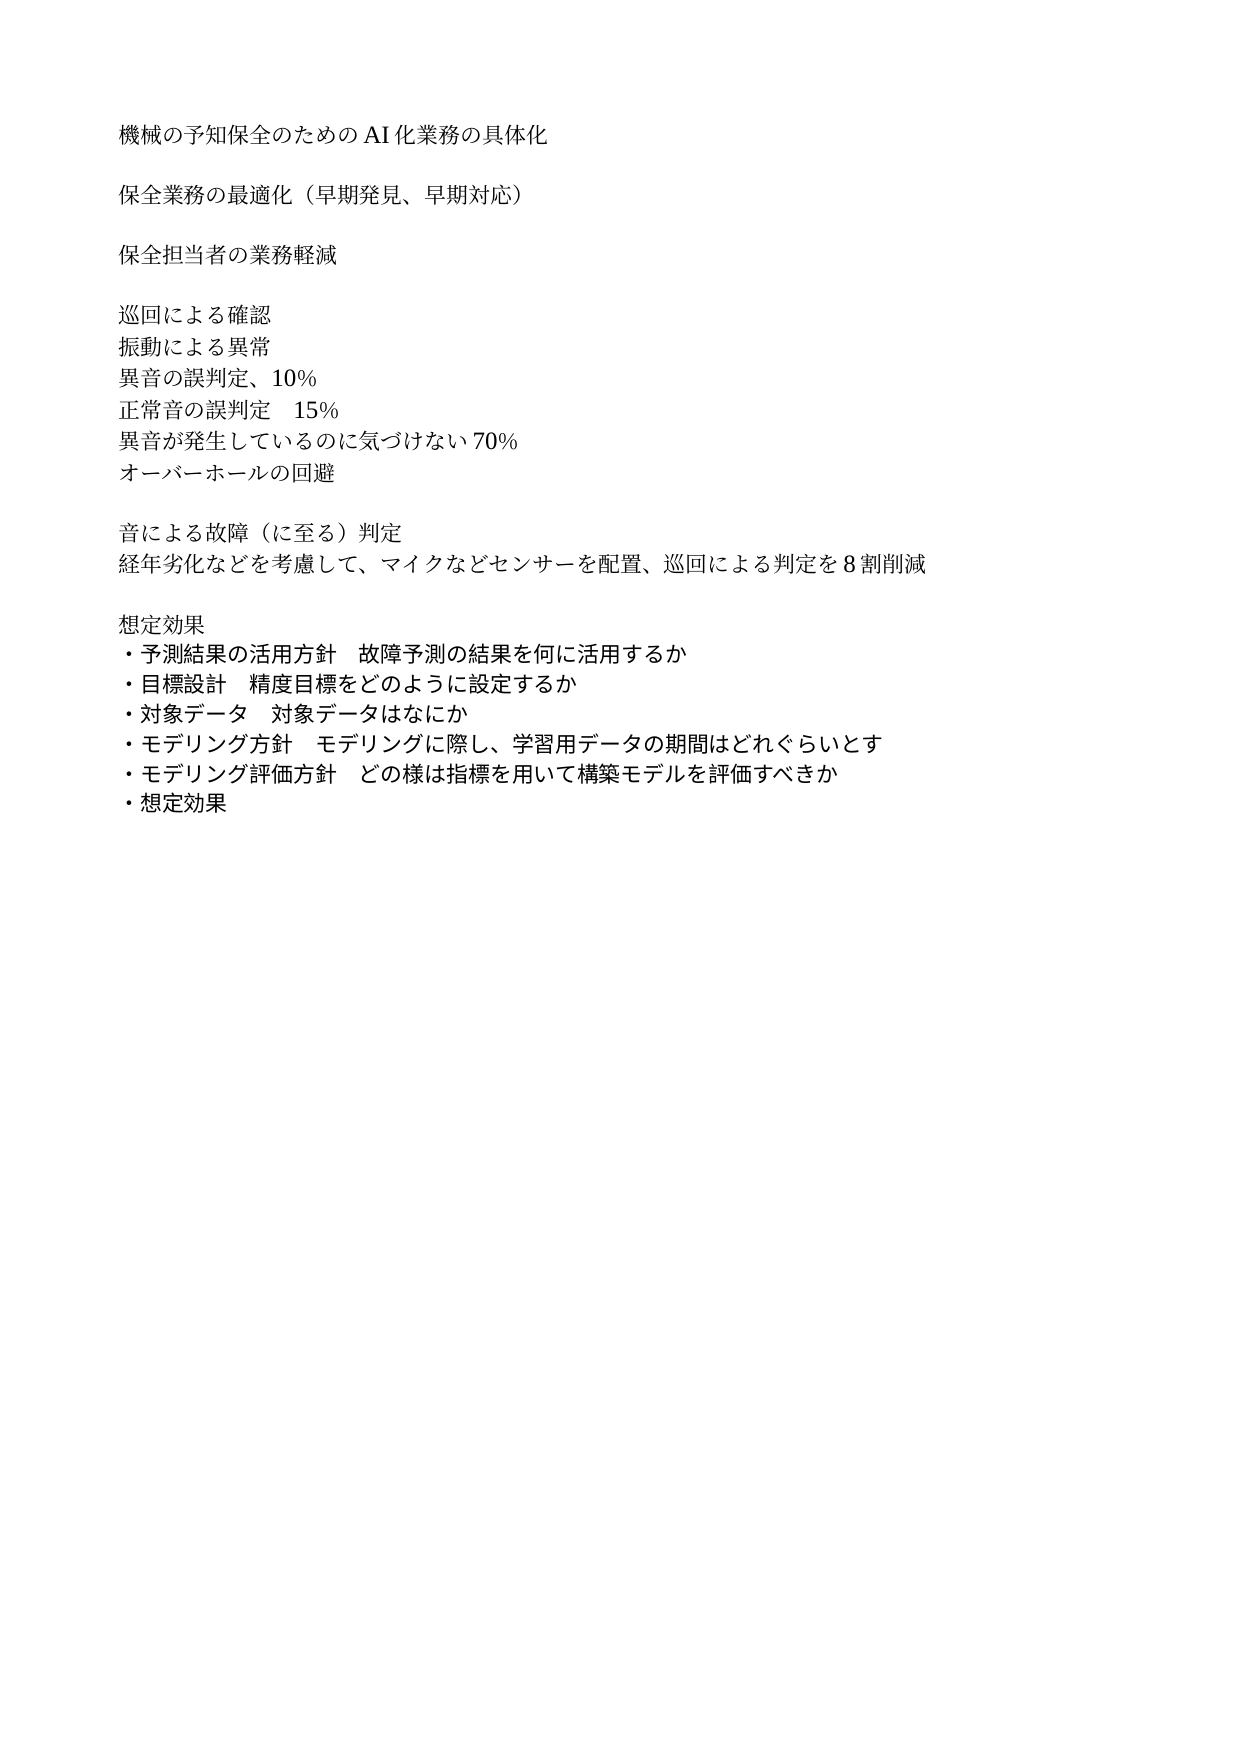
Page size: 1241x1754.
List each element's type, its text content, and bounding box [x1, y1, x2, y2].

text ・予測結果の活用方針 故障予測の結果を何に活用するか [118, 639, 1122, 669]
text 音による故障（に至る）判定 [118, 516, 1122, 548]
text 巡回による確認 [118, 299, 1122, 330]
text ・モデリング評価方針 どの様は指標を用いて構築モデルを評価すべきか [118, 758, 1122, 788]
text 異音が発生しているのに気づけない70％ [118, 424, 1122, 456]
text 異音の誤判定、10％ [118, 362, 1122, 393]
text 経年劣化などを考慮して、マイクなどセンサーを配置、巡回による判定を8割削減 [118, 548, 1122, 579]
text オーバーホールの回避 [118, 456, 1122, 487]
text ・目標設計 精度目標をどのように設定するか [118, 669, 1122, 699]
text ・対象データ 対象データはなにか [118, 699, 1122, 729]
text 振動による異常 [118, 330, 1122, 362]
text 想定効果 [118, 608, 1122, 639]
text 正常音の誤判定 15％ [118, 393, 1122, 424]
text 機械の予知保全のためのAI化業務の具体化 [118, 118, 1122, 149]
text ・想定効果 [118, 788, 1122, 818]
text ・モデリング方針 モデリングに際し、学習用データの期間はどれぐらいとす [118, 729, 1122, 758]
text 保全業務の最適化（早期発見、早期対応） [118, 178, 1122, 210]
text 保全担当者の業務軽減 [118, 238, 1122, 270]
